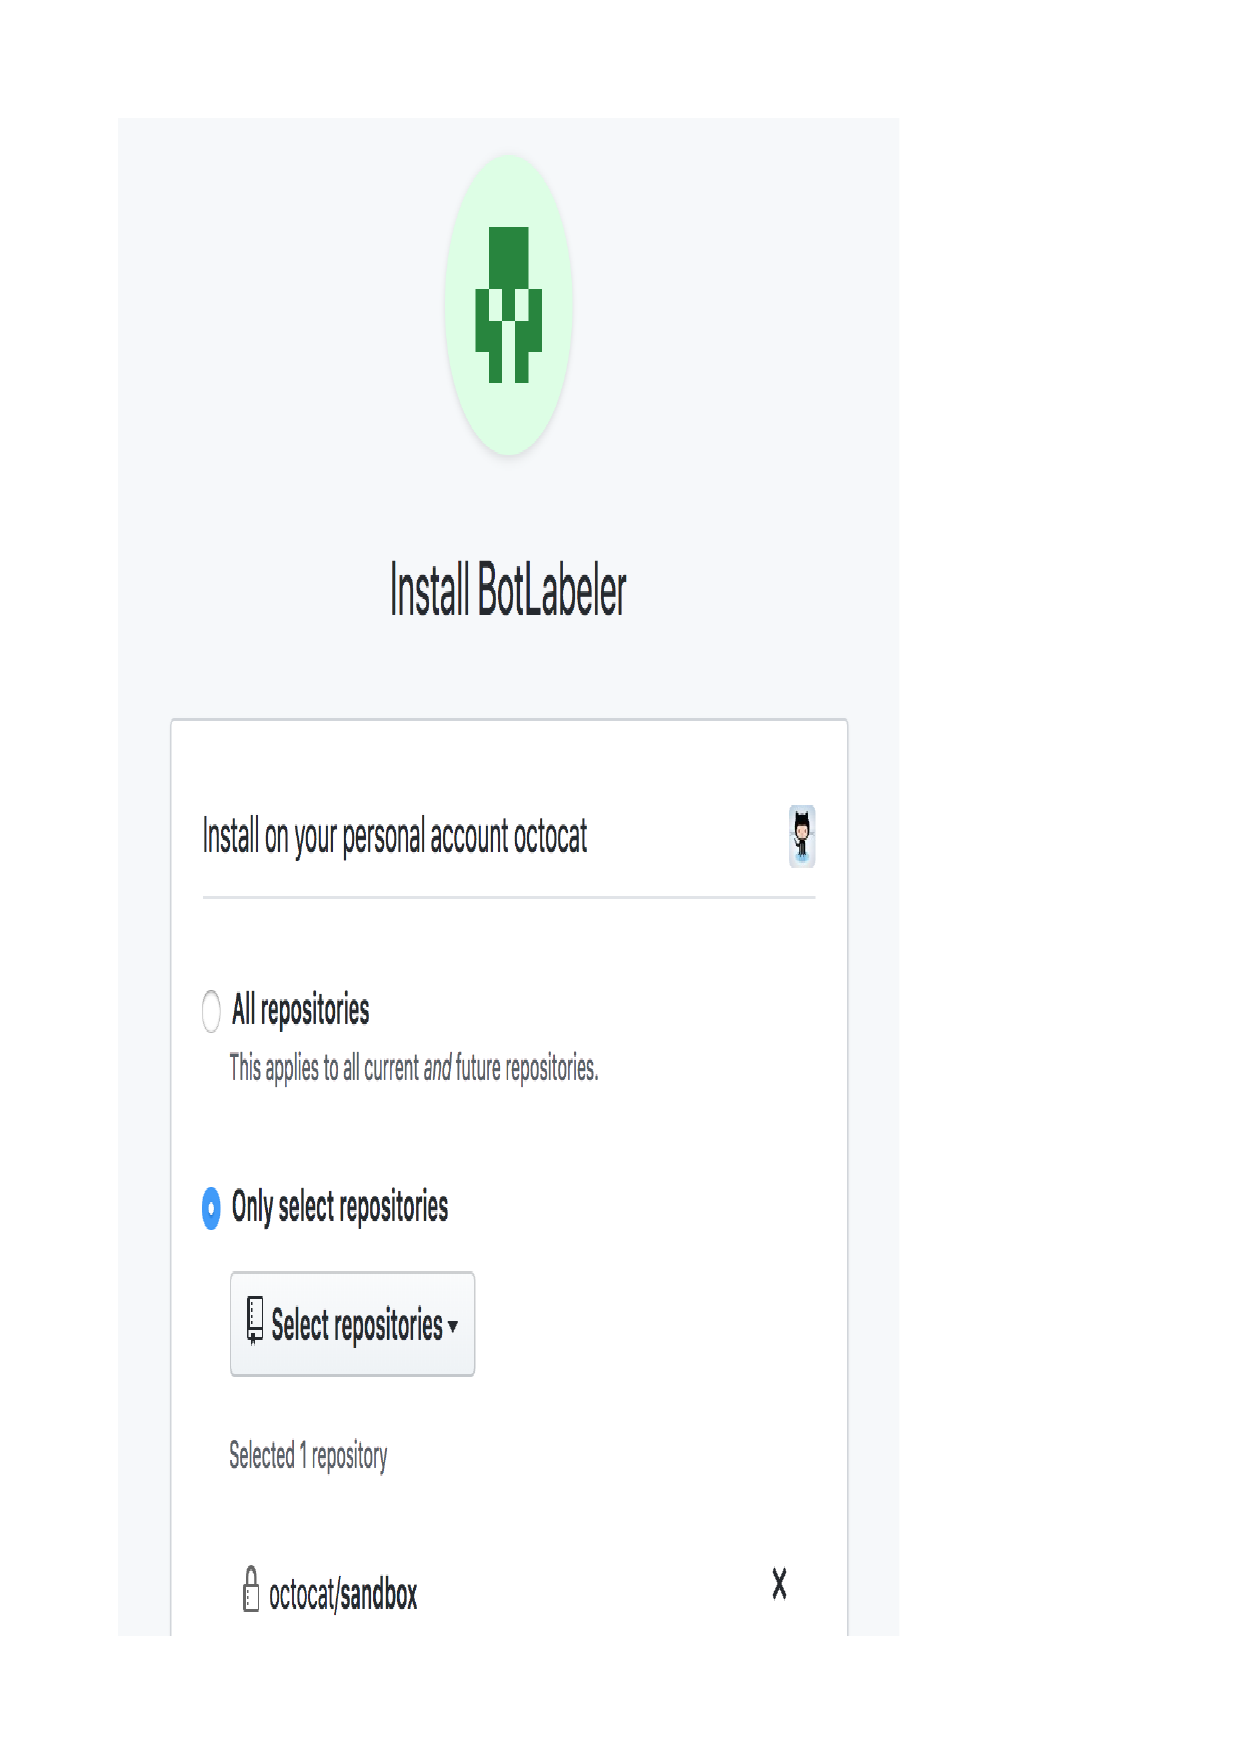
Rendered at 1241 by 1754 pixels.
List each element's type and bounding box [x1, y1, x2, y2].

picture [118, 118, 900, 1636]
